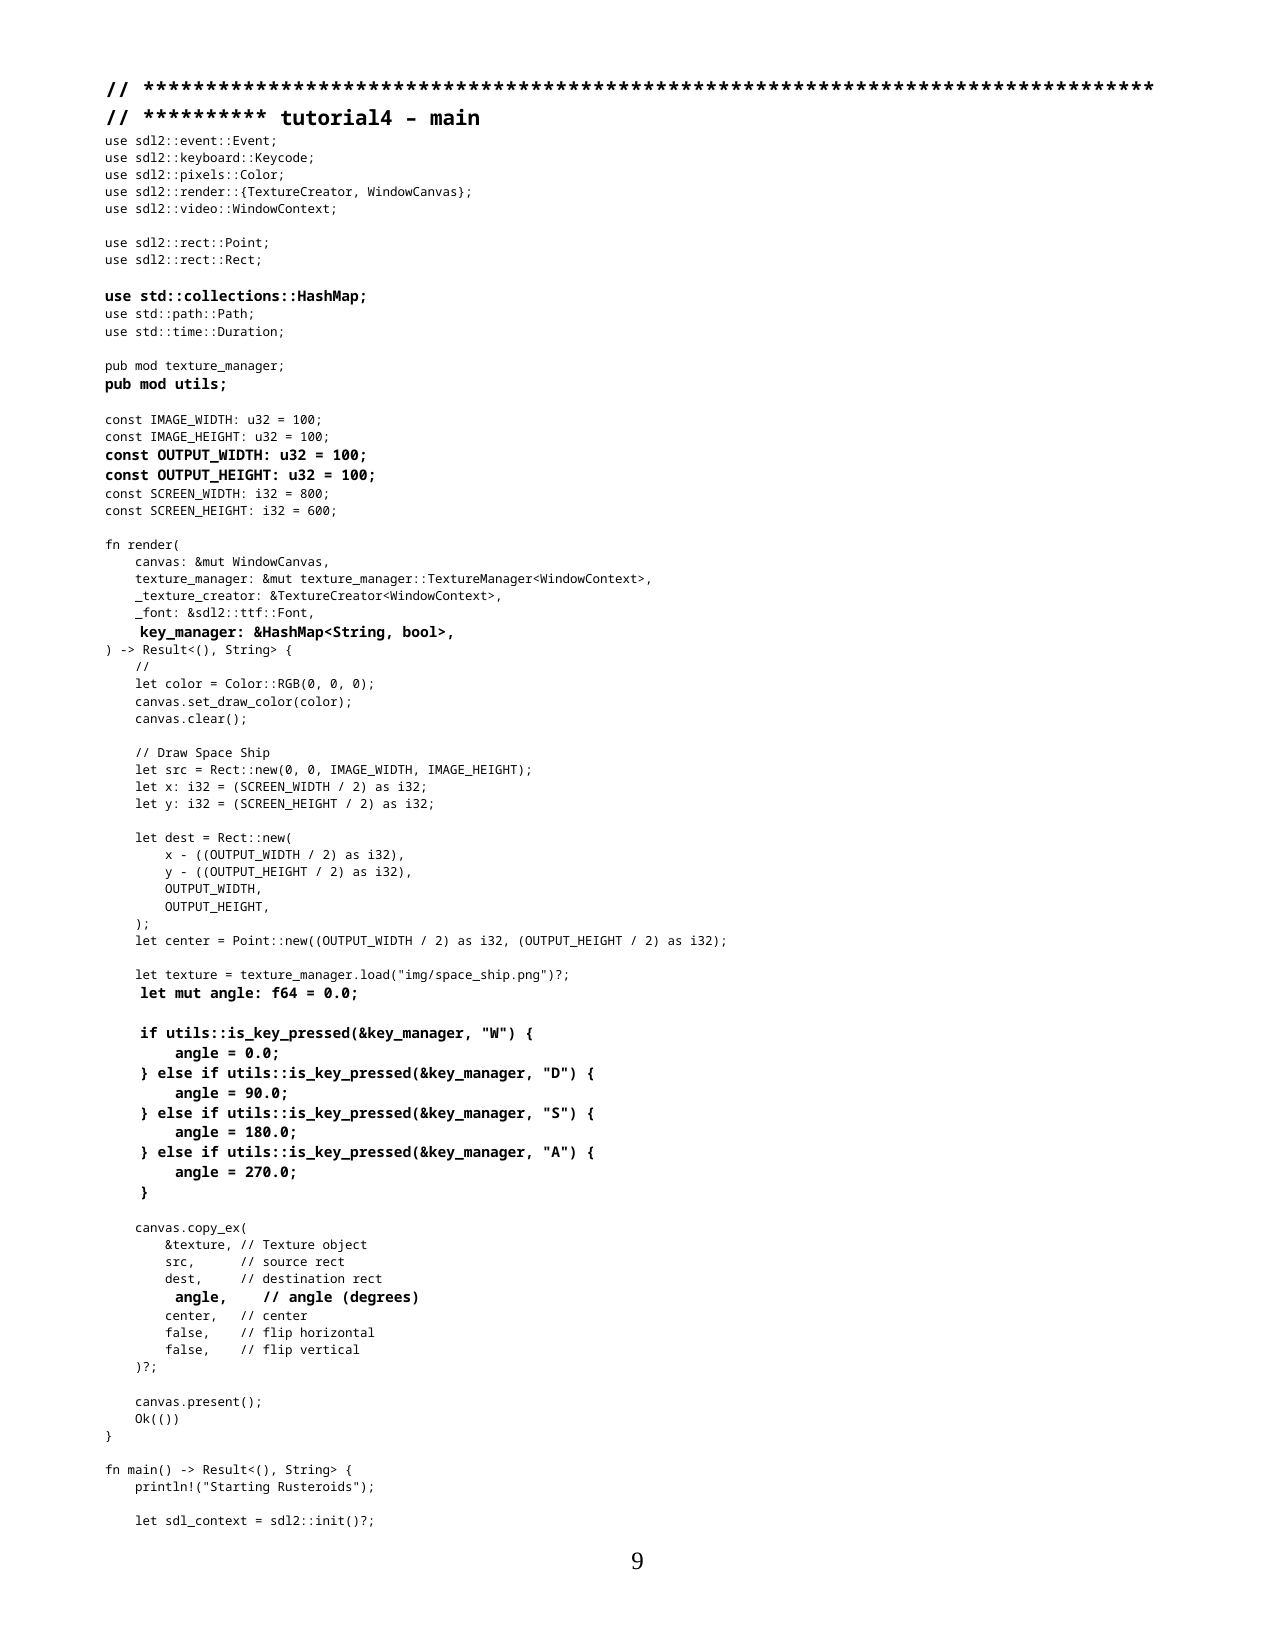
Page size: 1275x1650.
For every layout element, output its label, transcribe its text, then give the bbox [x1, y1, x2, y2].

text angle = 90.0; [105, 1082, 1170, 1102]
text src, // source rect [105, 1253, 1170, 1270]
text pub mod texture_manager; [105, 357, 1170, 374]
text canvas.present(); [105, 1393, 1170, 1410]
text OUTPUT_HEIGHT, [105, 898, 1170, 915]
text const SCREEN_HEIGHT: i32 = 600; [105, 502, 1170, 519]
text use sdl2::rect::Rect; [105, 251, 1170, 268]
text // Draw Space Ship [105, 744, 1170, 761]
text Ok(()) [105, 1410, 1170, 1427]
text canvas.set_draw_color(color); [105, 693, 1170, 710]
text angle = 180.0; [105, 1122, 1170, 1142]
text let mut angle: f64 = 0.0; [105, 983, 1170, 1003]
text _font: &sdl2::ttf::Font, [105, 604, 1170, 621]
text // ********************************************************************************* [105, 75, 1170, 103]
text canvas: &mut WindowCanvas, [105, 553, 1170, 570]
text if utils::is_key_pressed(&key_manager, "W") { [105, 1023, 1170, 1043]
text let texture = texture_manager.load("img/space_ship.png")?; [105, 966, 1170, 983]
text y - ((OUTPUT_HEIGHT / 2) as i32), [105, 863, 1170, 881]
text pub mod utils; [105, 374, 1170, 394]
text dest, // destination rect [105, 1270, 1170, 1287]
text let sdl_context = sdl2::init()?; [105, 1512, 1170, 1529]
text fn render( [105, 536, 1170, 553]
text angle, // angle (degrees) [105, 1287, 1170, 1307]
text use sdl2::pixels::Color; [105, 166, 1170, 183]
text OUTPUT_WIDTH, [105, 881, 1170, 898]
text } else if utils::is_key_pressed(&key_manager, "A") { [105, 1142, 1170, 1162]
text ); [105, 915, 1170, 932]
text canvas.clear(); [105, 710, 1170, 727]
text angle = 270.0; [105, 1162, 1170, 1182]
text use sdl2::event::Event; [105, 132, 1170, 149]
text const IMAGE_WIDTH: u32 = 100; [105, 411, 1170, 428]
text use sdl2::keyboard::Keycode; [105, 149, 1170, 166]
text const IMAGE_HEIGHT: u32 = 100; [105, 428, 1170, 445]
text fn main() -> Result<(), String> { [105, 1461, 1170, 1478]
text use std::collections::HashMap; [105, 286, 1170, 306]
text x - ((OUTPUT_WIDTH / 2) as i32), [105, 846, 1170, 863]
text let x: i32 = (SCREEN_WIDTH / 2) as i32; [105, 778, 1170, 795]
text key_manager: &HashMap<String, bool>, [105, 621, 1170, 641]
text const OUTPUT_WIDTH: u32 = 100; [105, 445, 1170, 465]
text } else if utils::is_key_pressed(&key_manager, "S") { [105, 1102, 1170, 1122]
text use sdl2::video::WindowContext; [105, 200, 1170, 217]
text let y: i32 = (SCREEN_HEIGHT / 2) as i32; [105, 795, 1170, 812]
text // [105, 658, 1170, 676]
text false, // flip vertical [105, 1341, 1170, 1358]
text angle = 0.0; [105, 1043, 1170, 1063]
text let center = Point::new((OUTPUT_WIDTH / 2) as i32, (OUTPUT_HEIGHT / 2) as i32); [105, 932, 1170, 949]
text } [105, 1427, 1170, 1444]
text use sdl2::rect::Point; [105, 234, 1170, 251]
text &texture, // Texture object [105, 1236, 1170, 1253]
text use std::time::Duration; [105, 323, 1170, 340]
text false, // flip horizontal [105, 1324, 1170, 1341]
text use std::path::Path; [105, 306, 1170, 323]
text const OUTPUT_HEIGHT: u32 = 100; [105, 465, 1170, 485]
text use sdl2::render::{TextureCreator, WindowCanvas}; [105, 183, 1170, 200]
text let color = Color::RGB(0, 0, 0); [105, 676, 1170, 693]
text let src = Rect::new(0, 0, IMAGE_WIDTH, IMAGE_HEIGHT); [105, 761, 1170, 778]
text )?; [105, 1358, 1170, 1376]
text } [105, 1182, 1170, 1202]
text center, // center [105, 1307, 1170, 1324]
text const SCREEN_WIDTH: i32 = 800; [105, 485, 1170, 502]
text println!("Starting Rusteroids"); [105, 1478, 1170, 1495]
text } else if utils::is_key_pressed(&key_manager, "D") { [105, 1063, 1170, 1082]
text let dest = Rect::new( [105, 829, 1170, 846]
text texture_manager: &mut texture_manager::TextureManager<WindowContext>, [105, 570, 1170, 587]
text ) -> Result<(), String> { [105, 641, 1170, 658]
text canvas.copy_ex( [105, 1219, 1170, 1236]
text // ********** tutorial4 – main [105, 103, 1170, 132]
text _texture_creator: &TextureCreator<WindowContext>, [105, 587, 1170, 604]
